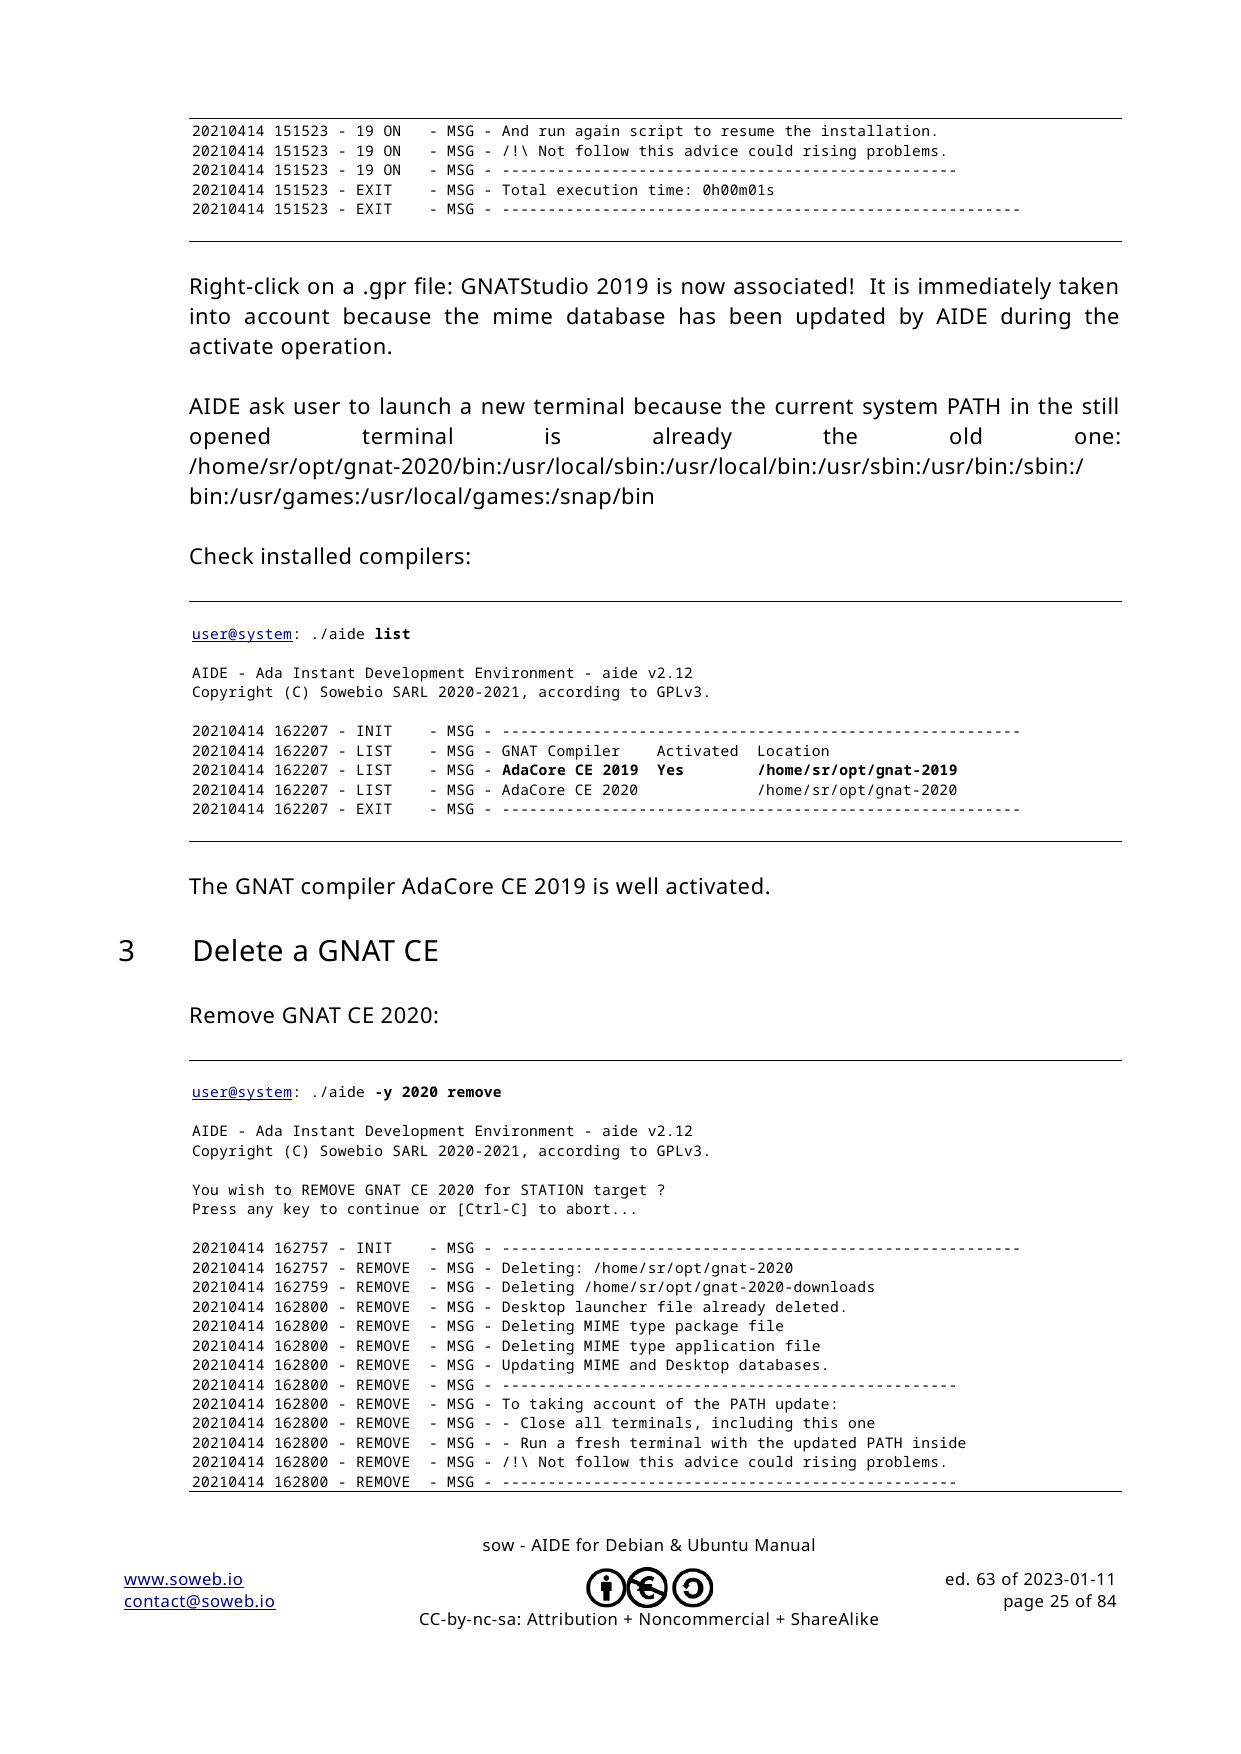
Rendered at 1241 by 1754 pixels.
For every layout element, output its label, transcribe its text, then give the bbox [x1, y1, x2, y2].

list 20210414 162207 - LIST - MSG - GNAT Compiler Activated Location [189, 737, 1122, 757]
list 20210414 162757 - INIT - MSG - --------------------------------------------------------- [189, 1235, 1122, 1254]
list 20210414 151523 - 19 ON - MSG - And run again script to resume the installation. [189, 119, 1122, 138]
list 20210414 162800 - REMOVE - MSG - -------------------------------------------------- [189, 1371, 1122, 1391]
list 20210414 162800 - REMOVE - MSG - Desktop launcher file already deleted. [189, 1293, 1122, 1313]
list Copyright (C) Sowebio SARL 2020-2021, according to GPLv3. [189, 679, 1122, 701]
list 20210414 162757 - REMOVE - MSG - Deleting: /home/sr/opt/gnat-2020 [189, 1254, 1122, 1274]
list 20210414 162800 - REMOVE - MSG - Deleting MIME type package file [189, 1313, 1122, 1332]
list user@system: ./aide -y 2020 remove [189, 1061, 1122, 1102]
list 20210414 162207 - LIST - MSG - AdaCore CE 2019 Yes /home/sr/opt/gnat-2019 [189, 757, 1122, 776]
subtitle Delete a GNAT CE [118, 930, 1122, 970]
list 20210414 162207 - EXIT - MSG - --------------------------------------------------------- [189, 796, 1122, 841]
text Remove GNAT CE 2020: [189, 1000, 1122, 1030]
list 20210414 162800 - REMOVE - MSG - -------------------------------------------------- [189, 1469, 1122, 1491]
list 20210414 162800 - REMOVE - MSG - To taking account of the PATH update: [189, 1391, 1122, 1410]
text AIDE ask user to launch a new terminal because the current system PATH in the still opened terminal is already the old one: /home/sr/opt/gnat-2020/bin:/usr/local/sbin:/usr/local/bin:/usr/sbin:/usr/bin:/sbin:/bin:/usr/games:/usr/local/games:/snap/bin [189, 391, 1122, 511]
list 20210414 162800 - REMOVE - MSG - Deleting MIME type application file [189, 1332, 1122, 1352]
list 20210414 162800 - REMOVE - MSG - - Run a fresh terminal with the updated PATH inside [189, 1430, 1122, 1449]
list 20210414 162759 - REMOVE - MSG - Deleting /home/sr/opt/gnat-2020-downloads [189, 1274, 1122, 1293]
picture [672, 1567, 714, 1608]
text Right-click on a .gpr file: GNATStudio 2019 is now associated! It is immediately taken into account because the mime database has been updated by AIDE during the activate operation. [189, 271, 1122, 361]
list 20210414 151523 - EXIT - MSG - --------------------------------------------------------- [189, 196, 1122, 241]
list Press any key to continue or [Ctrl-C] to abort... [189, 1196, 1122, 1219]
list 20210414 151523 - 19 ON - MSG - -------------------------------------------------- [189, 157, 1122, 177]
list Copyright (C) Sowebio SARL 2020-2021, according to GPLv3. [189, 1138, 1122, 1160]
list You wish to REMOVE GNAT CE 2020 for STATION target ? [189, 1177, 1122, 1196]
list 20210414 162207 - LIST - MSG - AdaCore CE 2020 /home/sr/opt/gnat-2020 [189, 776, 1122, 796]
list 20210414 162207 - INIT - MSG - --------------------------------------------------------- [189, 718, 1122, 737]
list 20210414 162800 - REMOVE - MSG - Updating MIME and Desktop databases. [189, 1352, 1122, 1371]
list AIDE - Ada Instant Development Environment - aide v2.12 [189, 659, 1122, 679]
list 20210414 151523 - 19 ON - MSG - /!\ Not follow this advice could rising problems. [189, 138, 1122, 157]
list user@system: ./aide list [189, 602, 1122, 643]
text The GNAT compiler AdaCore CE 2019 is well activated. [189, 871, 1122, 901]
list 20210414 151523 - EXIT - MSG - Total execution time: 0h00m01s [189, 177, 1122, 196]
list 20210414 162800 - REMOVE - MSG - /!\ Not follow this advice could rising problems. [189, 1449, 1122, 1469]
text Check installed compilers: [189, 541, 1122, 571]
list 20210414 162800 - REMOVE - MSG - - Close all terminals, including this one [189, 1410, 1122, 1430]
picture [585, 1567, 668, 1608]
list AIDE - Ada Instant Development Environment - aide v2.12 [189, 1118, 1122, 1138]
